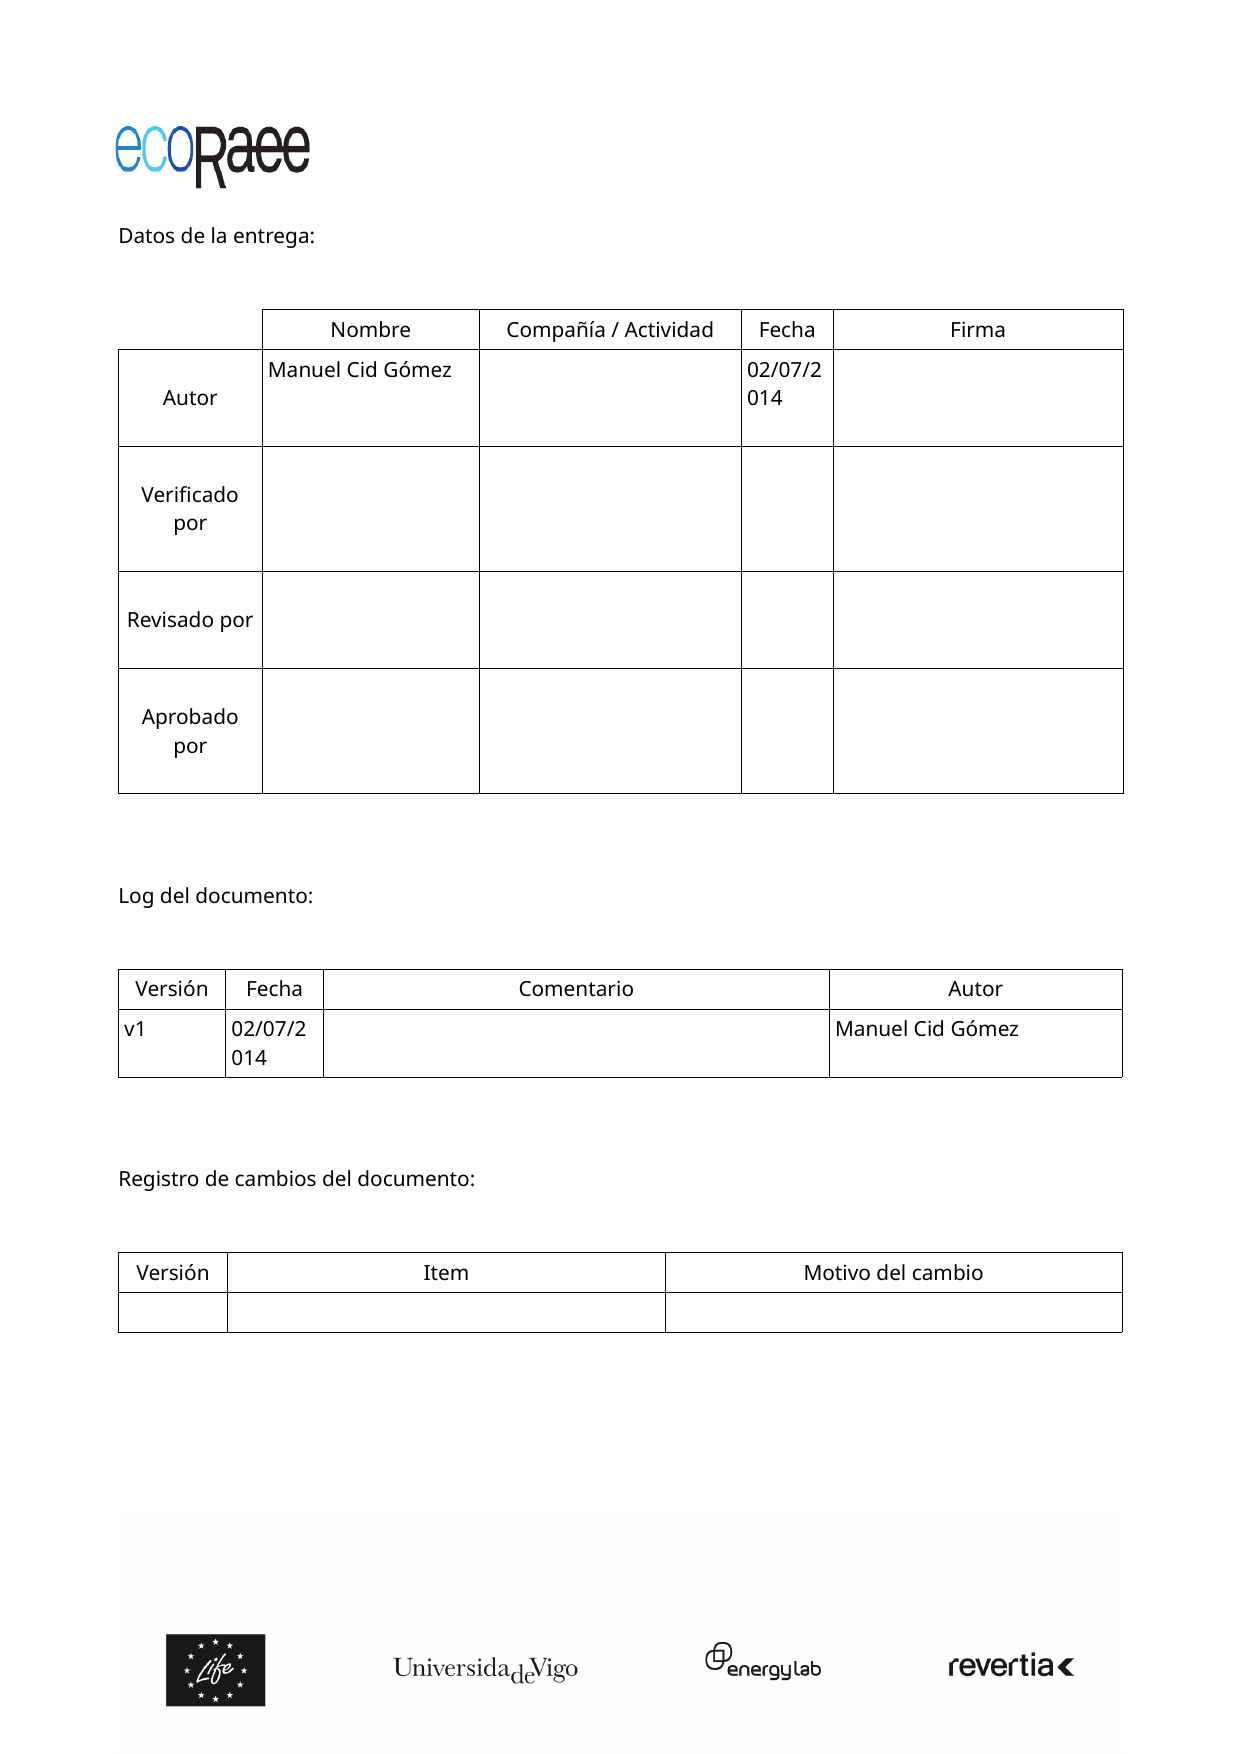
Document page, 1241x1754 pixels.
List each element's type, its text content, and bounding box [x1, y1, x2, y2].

table_cell Autor [119, 350, 262, 446]
table_header Item [228, 1253, 665, 1292]
table_header Versión [119, 970, 225, 1008]
table_cell Revisado por [119, 572, 262, 668]
table_cell [480, 447, 741, 571]
table_header [118, 309, 262, 349]
table_cell v1 [119, 1010, 225, 1077]
text Log del documento: [118, 881, 1122, 909]
table_cell [666, 1293, 1122, 1332]
table_header Firma [834, 310, 1123, 349]
table_cell [228, 1293, 665, 1332]
table_cell [480, 669, 741, 793]
table_cell [263, 669, 479, 793]
table_cell [834, 350, 1123, 446]
table_header Fecha [226, 970, 323, 1008]
table_header Comentario [324, 970, 829, 1008]
table_cell Manuel Cid Gómez [830, 1010, 1122, 1077]
picture [114, 124, 311, 190]
text Registro de cambios del documento: [118, 1164, 1122, 1193]
table_cell [480, 572, 741, 668]
table_cell Aprobado por [119, 669, 262, 793]
table_header Motivo del cambio [666, 1253, 1122, 1292]
table_cell [324, 1010, 829, 1077]
table_cell [834, 572, 1123, 668]
picture [118, 1514, 1123, 1754]
table_header Autor [830, 970, 1122, 1008]
table_cell [742, 669, 833, 793]
table_cell [742, 572, 833, 668]
table_header Nombre [263, 310, 479, 349]
table_cell Verificado por [119, 447, 262, 571]
table_cell [834, 447, 1123, 571]
table_cell [119, 1293, 227, 1332]
table_cell 02/07/2014 [226, 1010, 323, 1077]
table_header Compañía / Actividad [480, 310, 741, 349]
table_header Versión [119, 1253, 227, 1292]
table_cell [263, 447, 479, 571]
table_cell [263, 572, 479, 668]
table_cell 02/07/2014 [742, 350, 833, 446]
text Datos de la entrega: [118, 221, 1122, 250]
table_header Fecha [742, 310, 833, 349]
table_cell [742, 447, 833, 571]
table_cell Manuel Cid Gómez [263, 350, 479, 446]
table_cell [834, 669, 1123, 793]
table_cell [480, 350, 741, 446]
